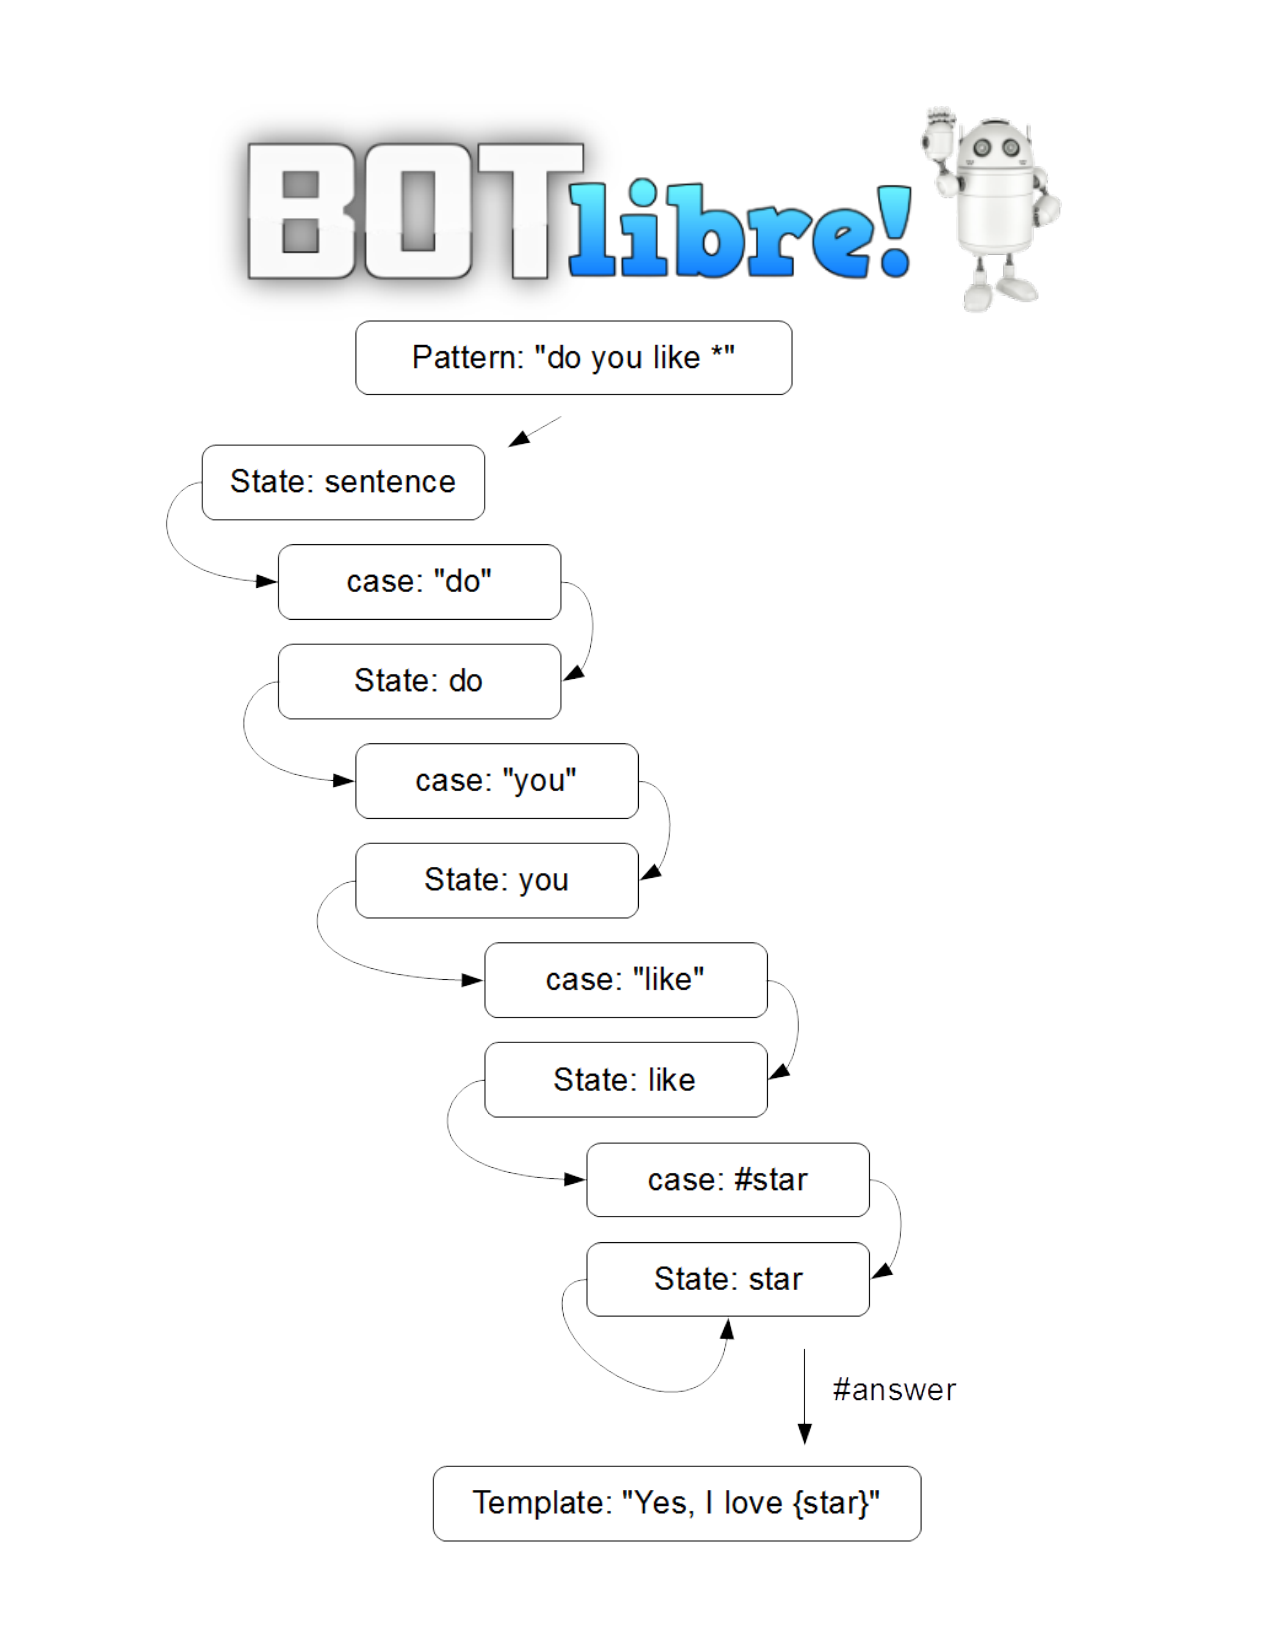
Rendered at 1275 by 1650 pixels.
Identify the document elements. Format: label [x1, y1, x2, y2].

picture [150, 103, 1125, 1650]
